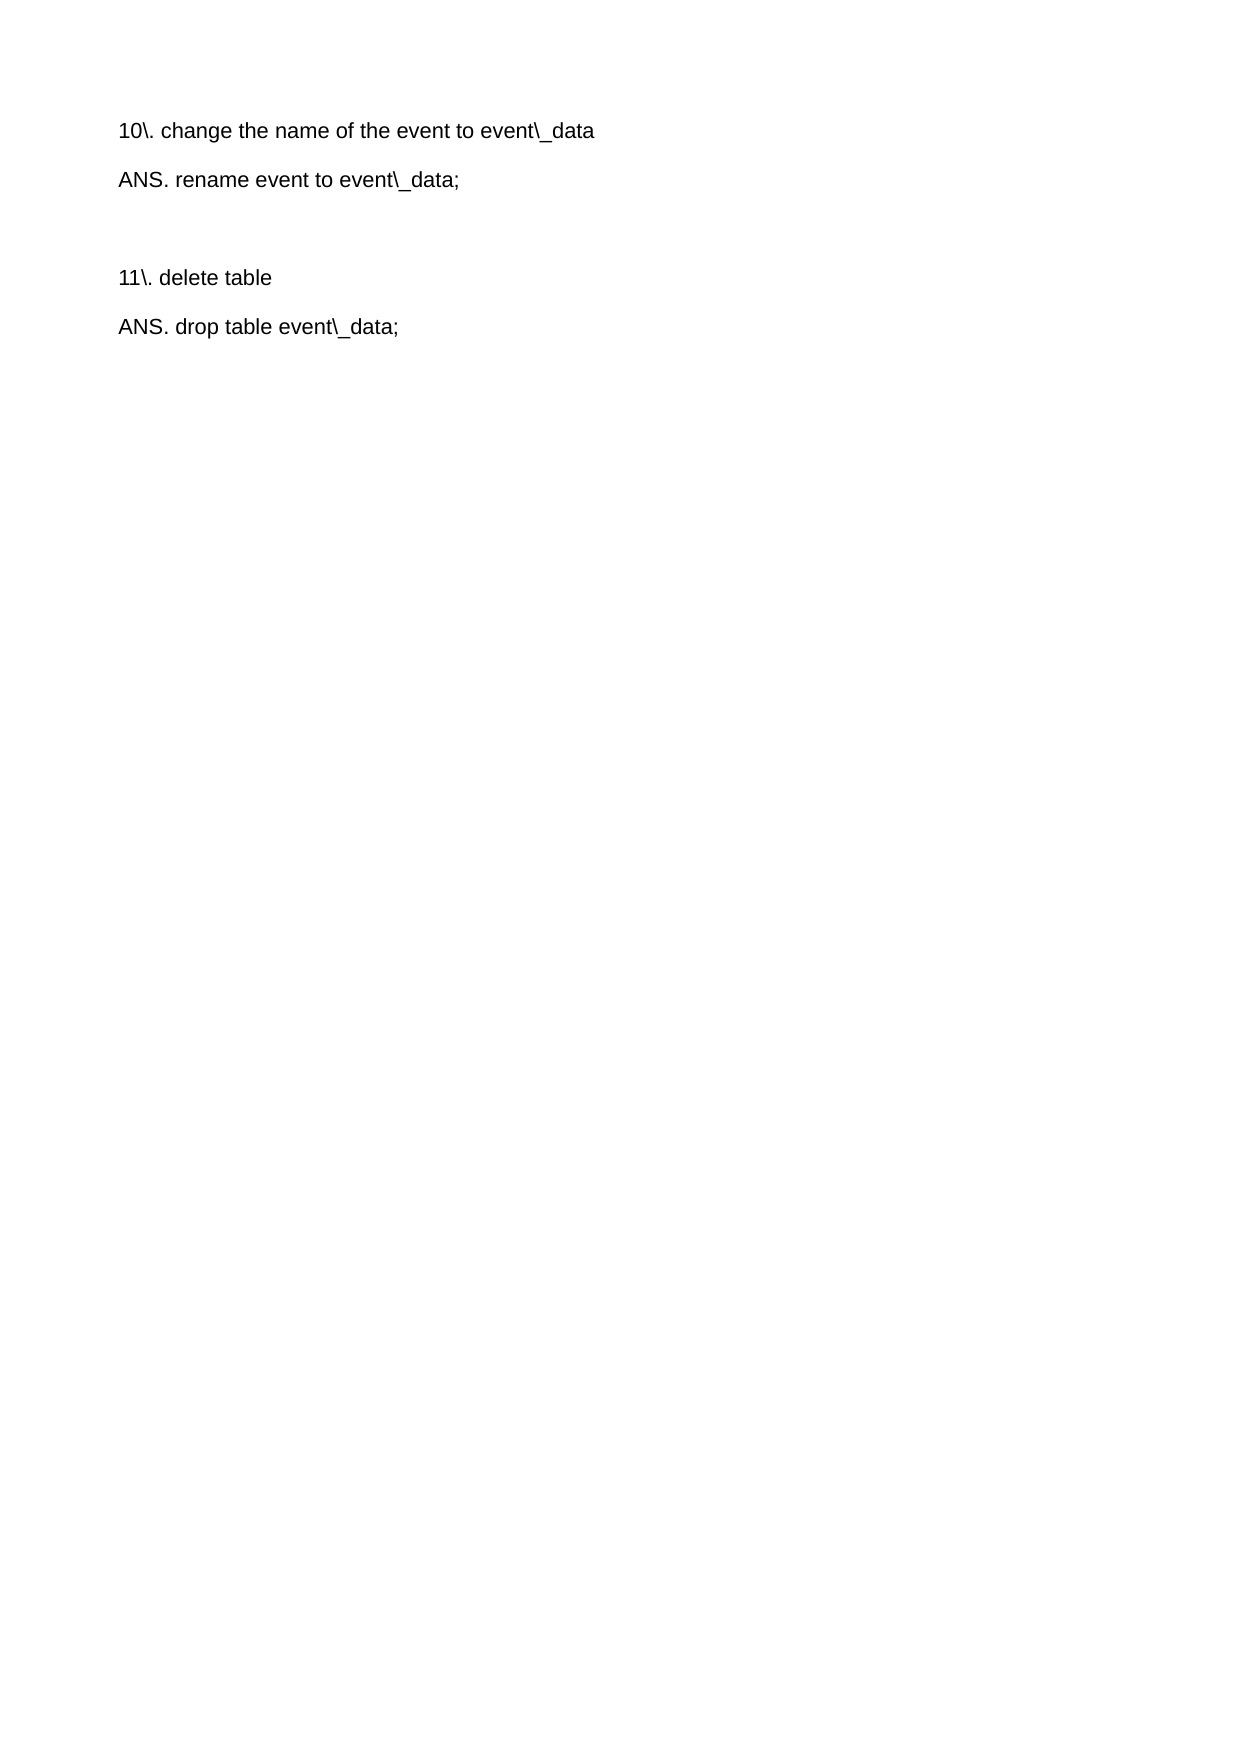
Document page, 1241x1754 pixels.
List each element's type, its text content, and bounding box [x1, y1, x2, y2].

text 11\. delete table [118, 264, 1122, 289]
text ANS. rename event to event\_data; [118, 167, 1122, 192]
text 10\. change the name of the event to event\_data [118, 118, 1122, 143]
text ANS. drop table event\_data; [118, 313, 1122, 339]
